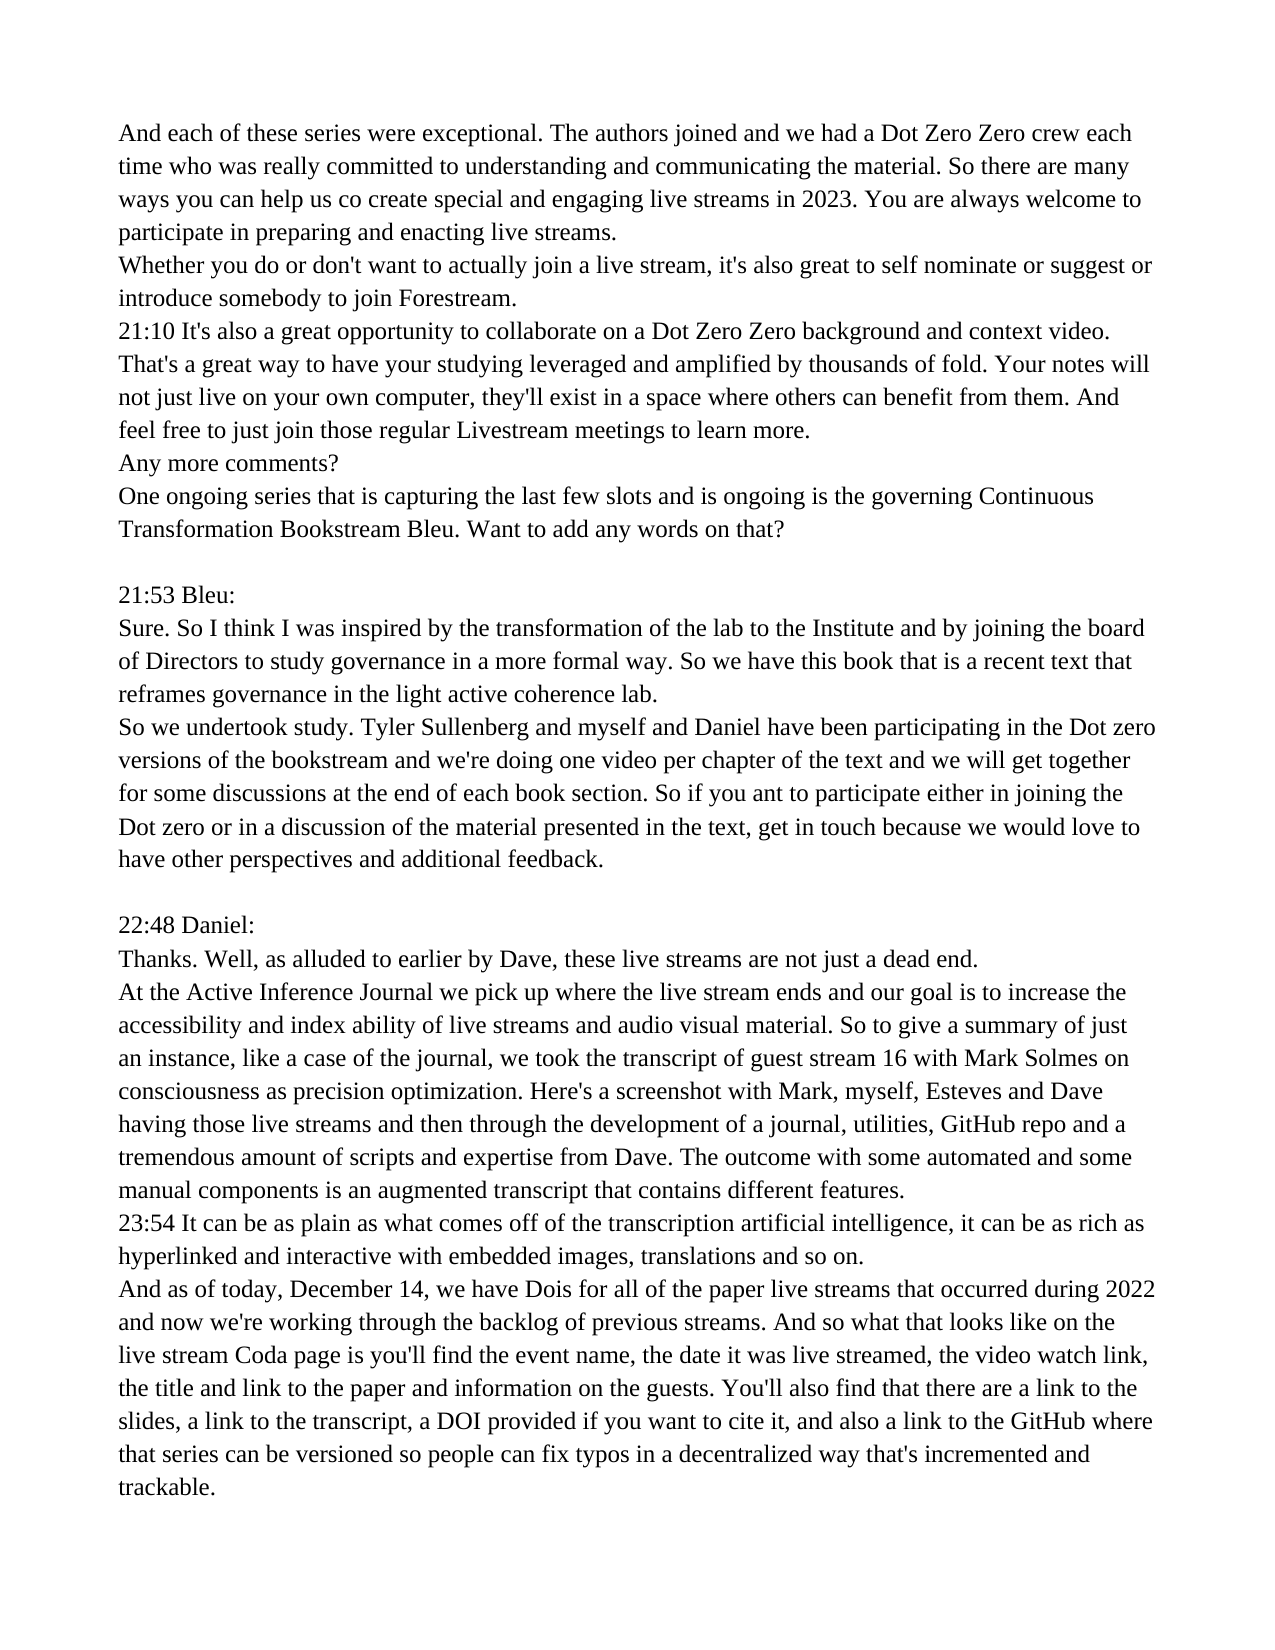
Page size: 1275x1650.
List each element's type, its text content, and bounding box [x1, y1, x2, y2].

text At the Active Inference Journal we pick up where the live stream ends and our goal is to increase the accessibility and index ability of live streams and audio visual material. So to give a summary of just an instance, like a case of the journal, we took the transcript of guest stream 16 with Mark Solmes on consciousness as precision optimization. Here's a screenshot with Mark, myself, Esteves and Dave having those live streams and then through the development of a journal, utilities, GitHub repo and a tremendous amount of scripts and expertise from Dave. The outcome with some automated and some manual components is an augmented transcript that contains different features. [118, 977, 1157, 1203]
text Whether you do or don't want to actually join a live stream, it's also great to self nominate or suggest or introduce somebody to join Forestream. [118, 250, 1157, 312]
text Sure. So I think I was inspired by the transformation of the lab to the Institute and by joining the board of Directors to study governance in a more formal way. So we have this book that is a recent text that reframes governance in the light active coherence lab. [118, 613, 1157, 708]
text 21:53 Bleu: [118, 580, 1157, 609]
text One ongoing series that is capturing the last few slots and is ongoing is the governing Continuous Transformation Bookstream Bleu. Want to add any words on that? [118, 481, 1157, 543]
text 21:10 It's also a great opportunity to collaborate on a Dot Zero Zero background and context video. That's a great way to have your studying leveraged and amplified by thousands of fold. Your notes will not just live on your own computer, they'll exist in a space where others can benefit from them. And feel free to just join those regular Livestream meetings to learn more. [118, 316, 1157, 444]
text 23:54 It can be as plain as what comes off of the transcription artificial intelligence, it can be as rich as hyperlinked and interactive with embedded images, translations and so on. [118, 1208, 1157, 1269]
text And each of these series were exceptional. The authors joined and we had a Dot Zero Zero crew each time who was really committed to understanding and communicating the material. So there are many ways you can help us co create special and engaging live streams in 2023. You are always welcome to participate in preparing and enacting live streams. [118, 118, 1157, 246]
text So we undertook study. Tyler Sullenberg and myself and Daniel have been participating in the Dot zero versions of the bookstream and we're doing one video per chapter of the text and we will get together for some discussions at the end of each book section. So if you ant to participate either in joining the Dot zero or in a discussion of the material presented in the text, get in touch because we would love to have other perspectives and additional feedback. [118, 712, 1157, 873]
text And as of today, December 14, we have Dois for all of the paper live streams that occurred during 2022 and now we're working through the backlog of previous streams. And so what that looks like on the live stream Coda page is you'll find the event name, the date it was live streamed, the video watch link, the title and link to the paper and information on the guests. You'll also find that there are a link to the slides, a link to the transcript, a DOI provided if you want to cite it, and also a link to the GitHub where that series can be versioned so people can fix typos in a decentralized way that's incremented and trackable. [118, 1274, 1157, 1501]
text Thanks. Well, as alluded to earlier by Dave, these live streams are not just a dead end. [118, 944, 1157, 972]
text Any more comments? [118, 448, 1157, 477]
text 22:48 Daniel: [118, 911, 1157, 939]
